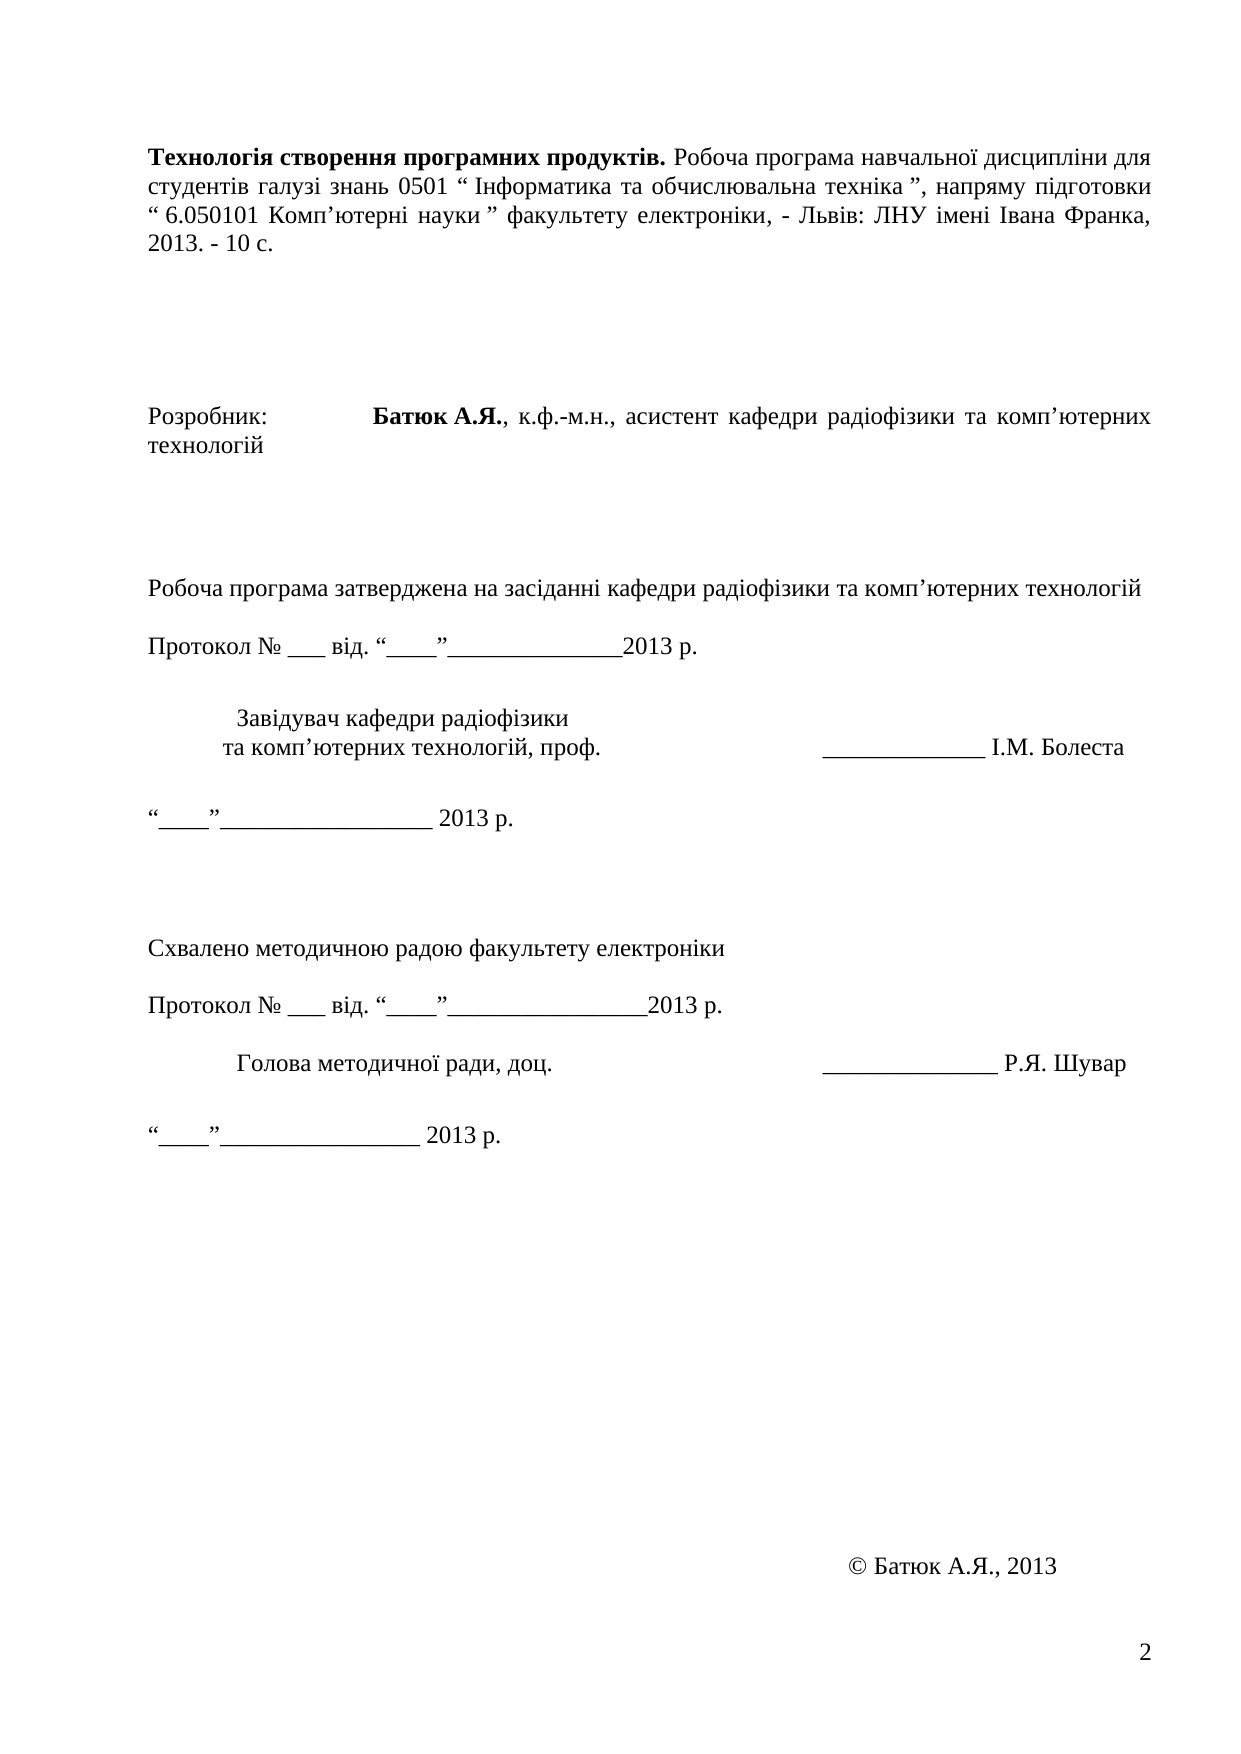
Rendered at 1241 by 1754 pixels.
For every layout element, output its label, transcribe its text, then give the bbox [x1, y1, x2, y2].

text Розробник: Батюк А.Я., к.ф.-м.н., асистент кафедри радіофізики та комп’ютерних технологій [148, 401, 1152, 458]
text  Батюк А.Я., 2013 [848, 1551, 1152, 1580]
text Протокол № ___ від. “____”______________2013 р. [148, 631, 1152, 660]
text Технологія створення програмних продуктів. Робоча програма навчальної дисципліни для студентів галузі знань 0501 “ Інформатика та обчислювальна техніка ”, напряму підготовки “ 6.050101 Комп’ютерні науки ” факультету електроніки, - Львів: ЛНУ імені Івана Франка, 2013. - 10 с. [148, 142, 1152, 257]
text “____”_________________ 2013 р. [148, 803, 1152, 832]
text Схвалено методичною радою факультету електроніки [148, 933, 1152, 962]
text Робоча програма затверджена на засіданні кафедри радіофізики та комп’ютерних технологій [148, 573, 1152, 602]
text Завідувач кафедри радіофізики та комп’ютерних технологій, проф. _____________ І.М. Болеста [148, 703, 1152, 760]
text Голова методичної ради, доц. ______________ Р.Я. Шувар [148, 1048, 1152, 1077]
text “____”________________ 2013 р. [148, 1120, 1152, 1148]
text Протокол № ___ від. “____”________________2013 р. [148, 990, 1152, 1019]
